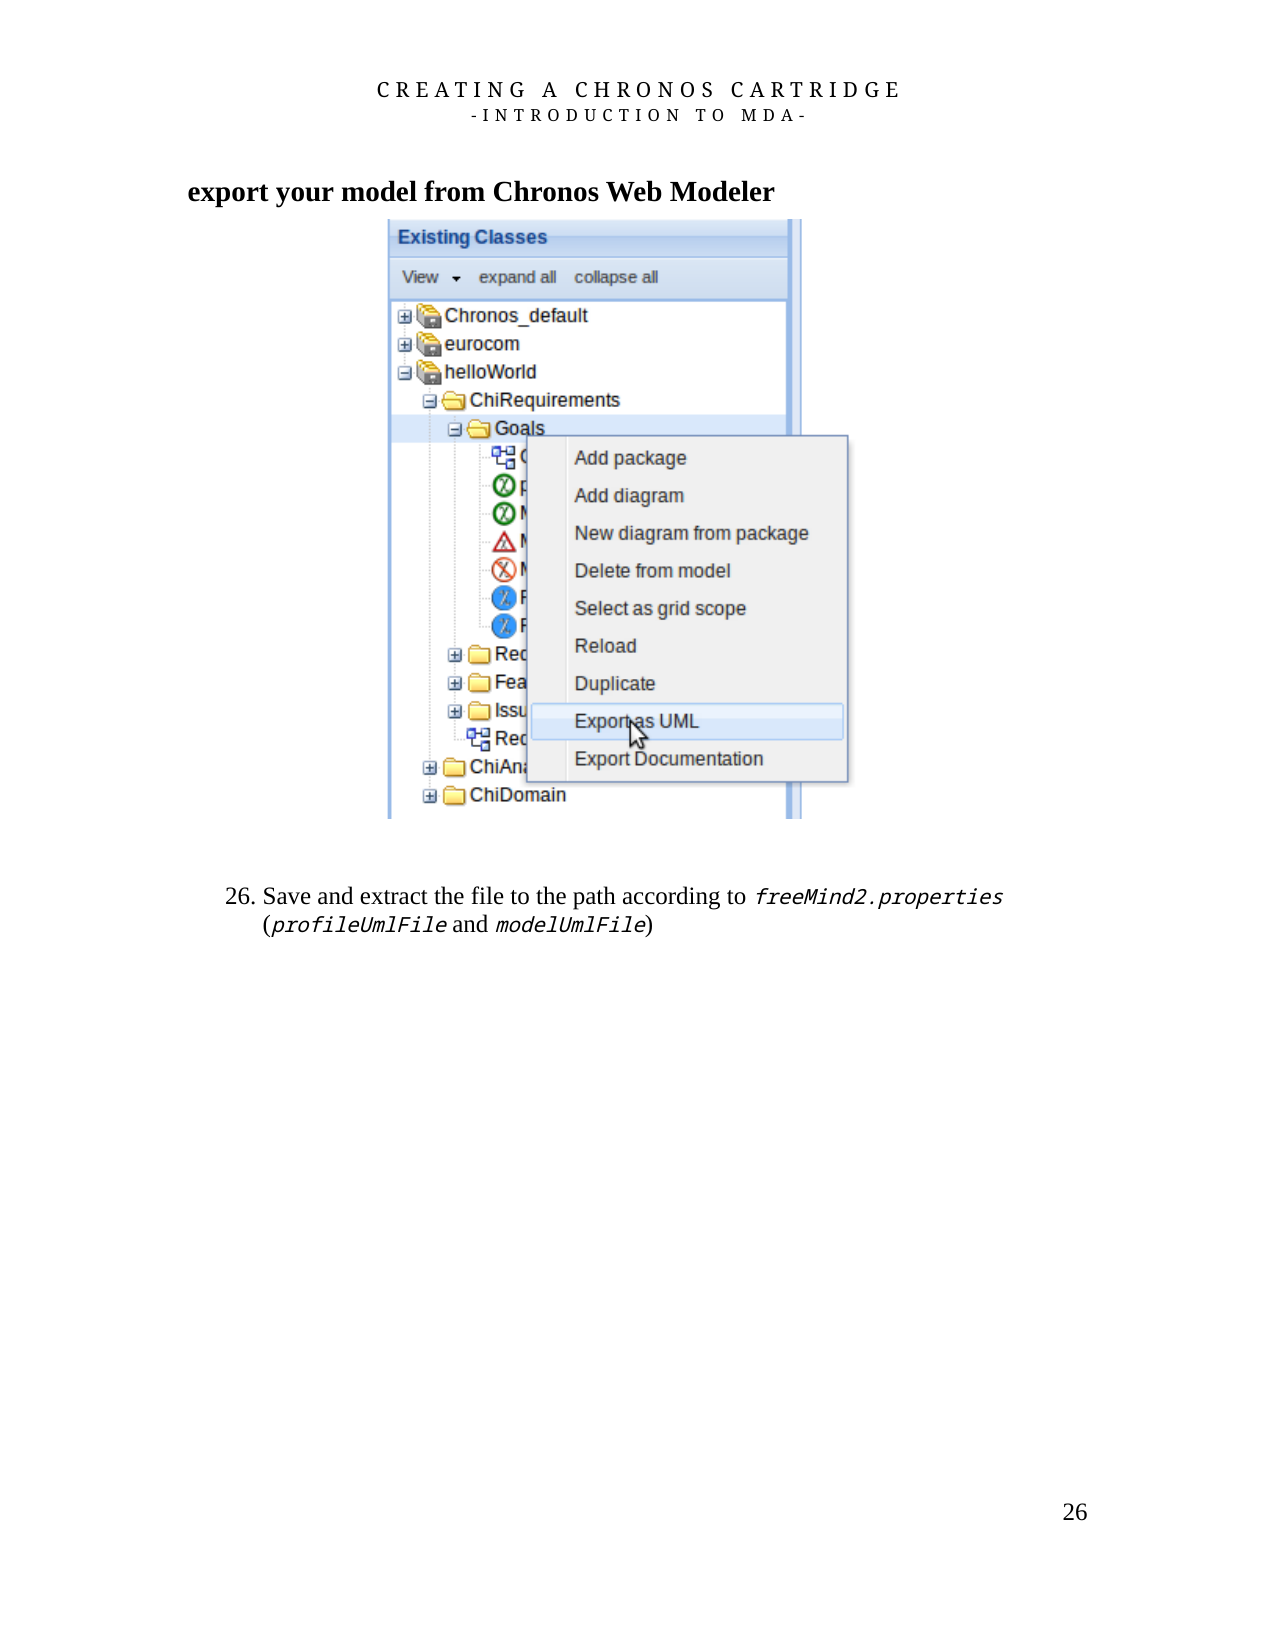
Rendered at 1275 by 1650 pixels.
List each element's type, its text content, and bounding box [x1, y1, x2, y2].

subtitle export your model from Chronos Web Modeler [187, 175, 1087, 207]
list Save and extract the file to the path according to freeMind2.properties (profileUmlFile and modelUmlFile) [225, 882, 1087, 939]
picture [387, 219, 888, 819]
